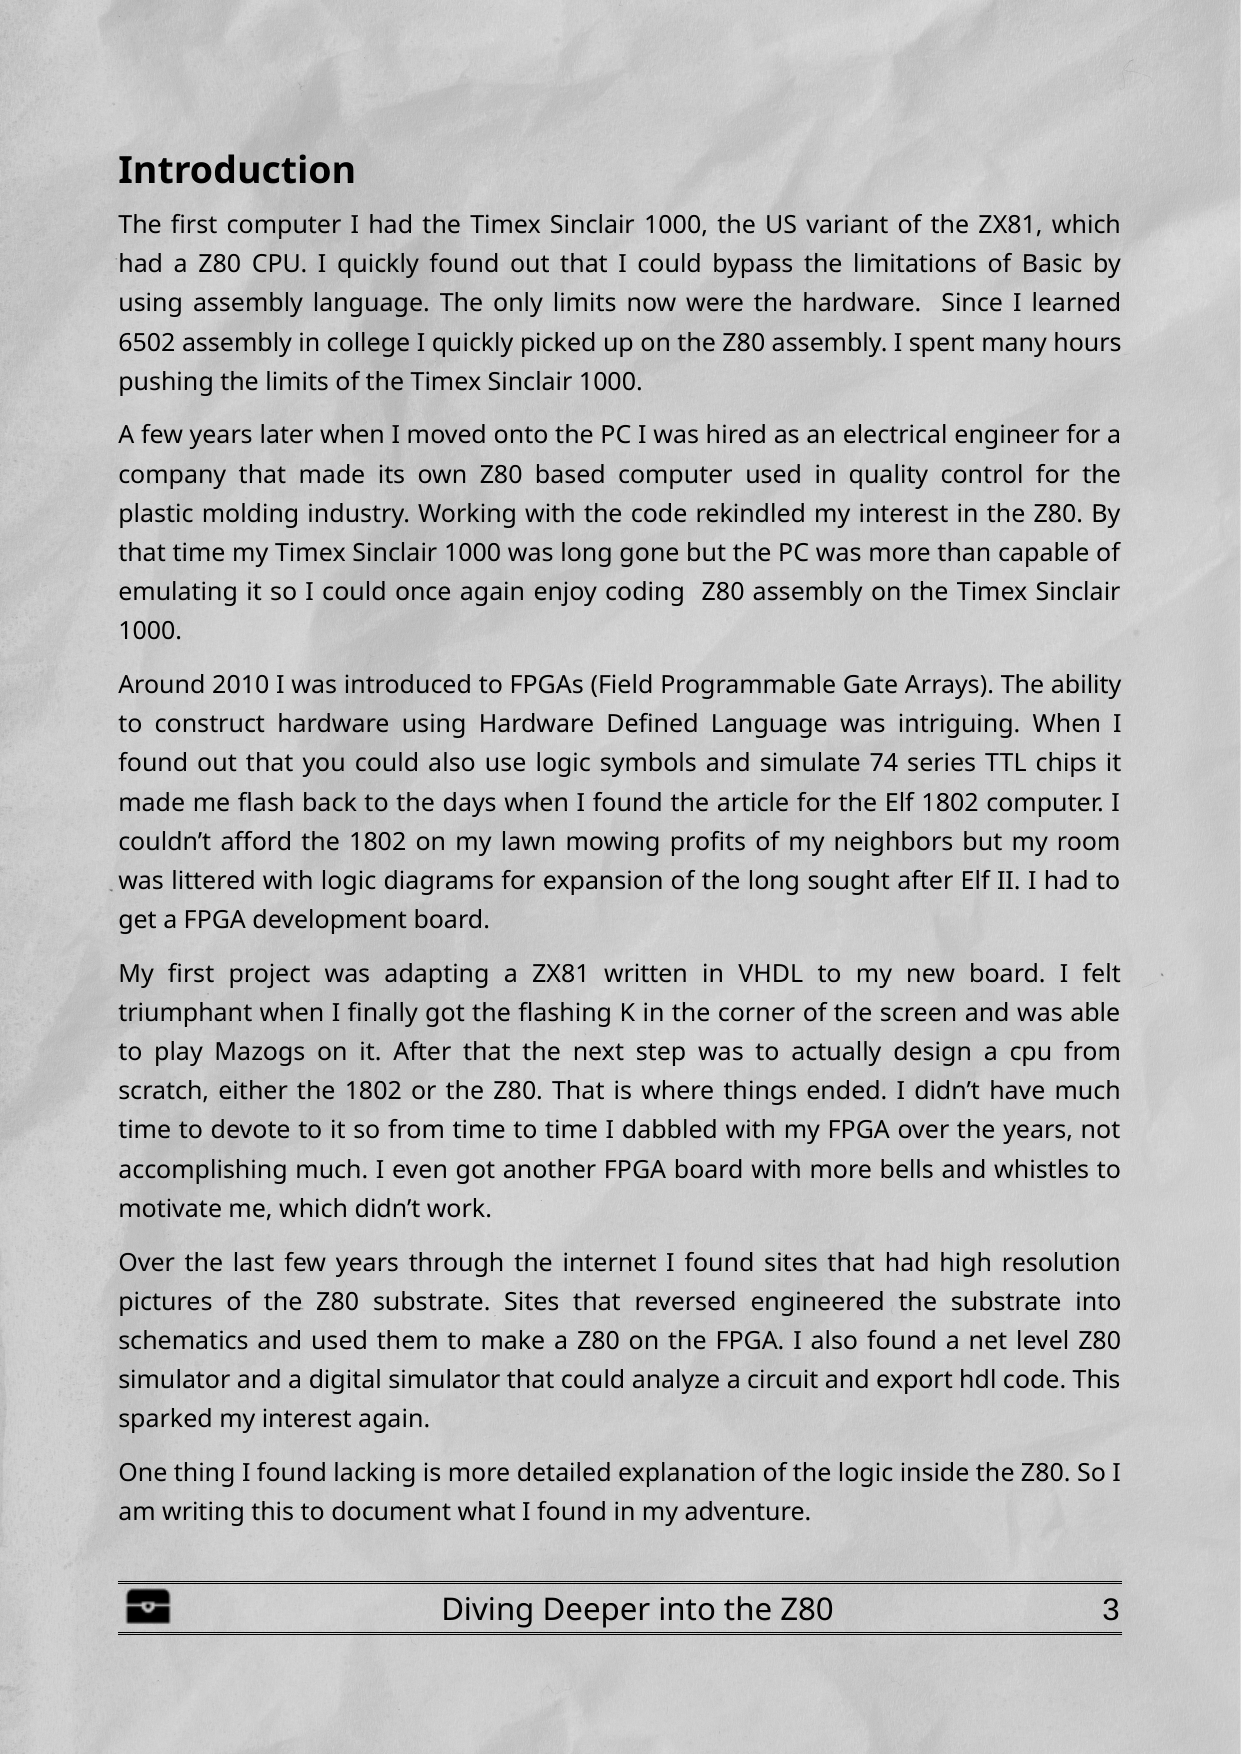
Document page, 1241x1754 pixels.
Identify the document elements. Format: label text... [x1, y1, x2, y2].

picture [0, 0, 1241, 1754]
text Around 2010 I was introduced to FPGAs (Field Programmable Gate Arrays). The ability to construct hardware using Hardware Defined Language was intriguing. When I found out that you could also use logic symbols and simulate 74 series TTL chips it made me flash back to the days when I found the article for the Elf 1802 computer. I couldn’t afford the 1802 on my lawn mowing profits of my neighbors but my room was littered with logic diagrams for expansion of the long sought after Elf II. I had to get a FPGA development board. [118, 667, 1122, 936]
text Over the last few years through the internet I found sites that had high resolution pictures of the Z80 substrate. Sites that reversed engineered the substrate into schematics and used them to make a Z80 on the FPGA. I also found a net level Z80 simulator and a digital simulator that could analyze a circuit and export hdl code. This sparked my interest again. [118, 1244, 1122, 1435]
text The first computer I had the Timex Sinclair 1000, the US variant of the ZX81, which had a Z80 CPU. I quickly found out that I could bypass the limitations of Basic by using assembly language. The only limits now were the hardware. Since I learned 6502 assembly in college I quickly picked up on the Z80 assembly. I spent many hours pushing the limits of the Timex Sinclair 1000. [118, 207, 1122, 397]
subtitle Introduction [118, 143, 1122, 194]
text My first project was adapting a ZX81 written in VHDL to my new board. I felt triumphant when I finally got the flashing K in the corner of the screen and was able to play Mazogs on it. After that the next step was to actually design a cpu from scratch, either the 1802 or the Z80. That is where things ended. I didn’t have much time to devote to it so from time to time I dabbled with my FPGA over the years, not accomplishing much. I even got another FPGA board with more bells and whistles to motivate me, which didn’t work. [118, 955, 1122, 1224]
text One thing I found lacking is more detailed explanation of the logic inside the Z80. So I am writing this to document what I found in my adventure. [118, 1454, 1122, 1528]
text A few years later when I moved onto the PC I was hired as an electrical engineer for a company that made its own Z80 based computer used in quality control for the plastic molding industry. Working with the code rekindled my interest in the Z80. By that time my Timex Sinclair 1000 was long gone but the PC was more than capable of emulating it so I could once again enjoy coding Z80 assembly on the Timex Sinclair 1000. [118, 417, 1122, 647]
